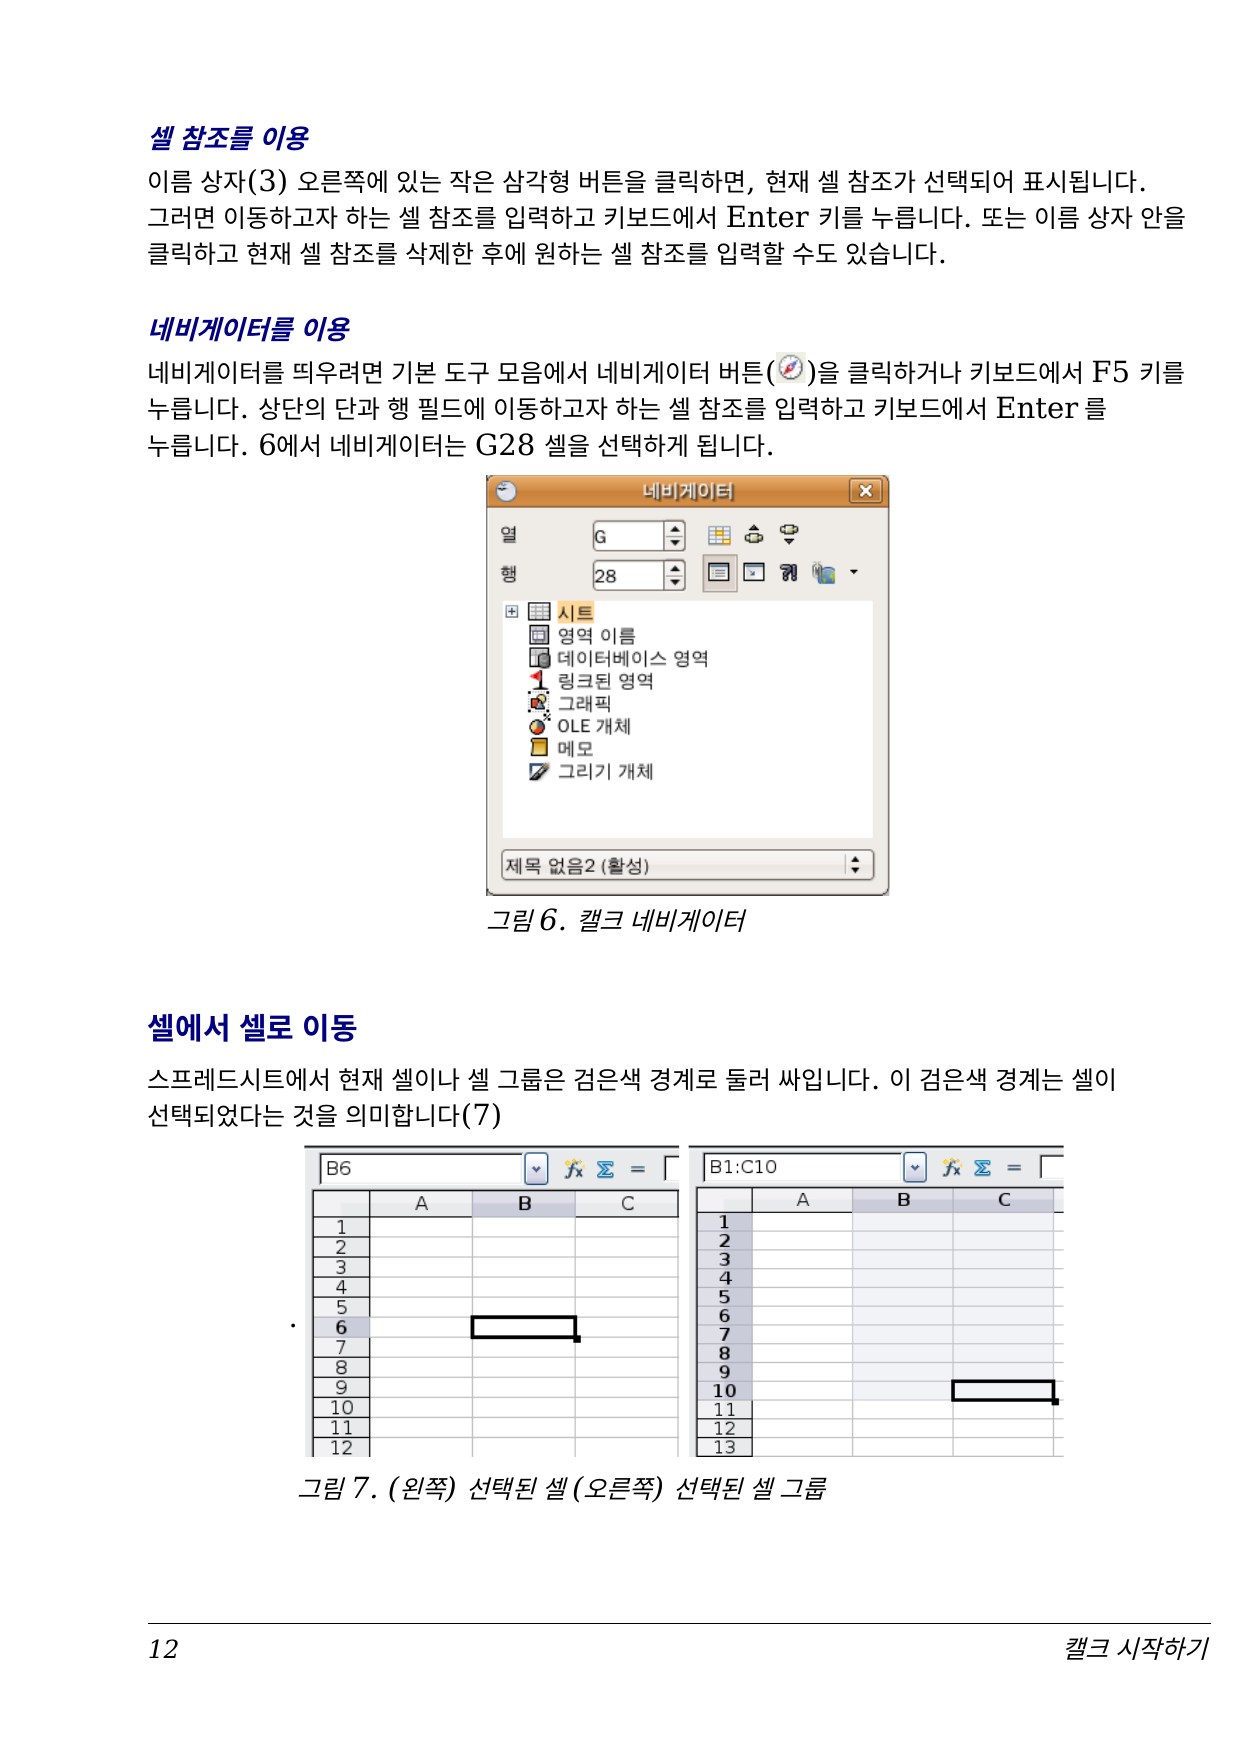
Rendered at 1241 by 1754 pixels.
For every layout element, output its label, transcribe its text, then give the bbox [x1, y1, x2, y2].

text 그림 7. (왼쪽) 선택된 셀 (오른쪽) 선택된 셀 그룹 [298, 1470, 1070, 1506]
picture [486, 475, 890, 896]
picture [776, 352, 806, 383]
text . [148, 1146, 1211, 1510]
subtitle 셀에서 셀로 이동 [148, 1005, 1211, 1048]
text 네비게이터를 띄우려면 기본 도구 모음에서 네비게이터 버튼()을 클릭하거나 키보드에서 F5 키를 누릅니다. 상단의 단과 행 필드에 이동하고자 하는 셀 참조를 입력하고 키보드에서 Enter를 누릅니다. 그림 6에서 네비게이터는 G28 셀을 선택하게 됩니다. [148, 353, 1211, 462]
picture [688, 1145, 1064, 1457]
text 이름 상자(그림 3) 오른쪽에 있는 작은 삼각형 버튼을 클릭하면, 현재 셀 참조가 선택되어 표시됩니다. 그러면 이동하고자 하는 셀 참조를 입력하고 키보드에서 Enter 키를 누릅니다. 또는 이름 상자 안을 클릭하고 현재 셀 참조를 삭제한 후에 원하는 셀 참조를 입력할 수도 있습니다. [148, 162, 1211, 271]
text 스프레드시트에서 현재 셀이나 셀 그룹은 검은색 경계로 둘러 싸입니다. 이 검은색 경계는 셀이 선택되었다는 것을 의미합니다(그림 7) [148, 1061, 1211, 1133]
subtitle 네비게이터를 이용 [148, 309, 1211, 347]
picture [304, 1145, 680, 1457]
subtitle 셀 참조를 이용 [148, 118, 1211, 156]
text 그림 6. 캘크 네비게이터 [486, 902, 890, 938]
